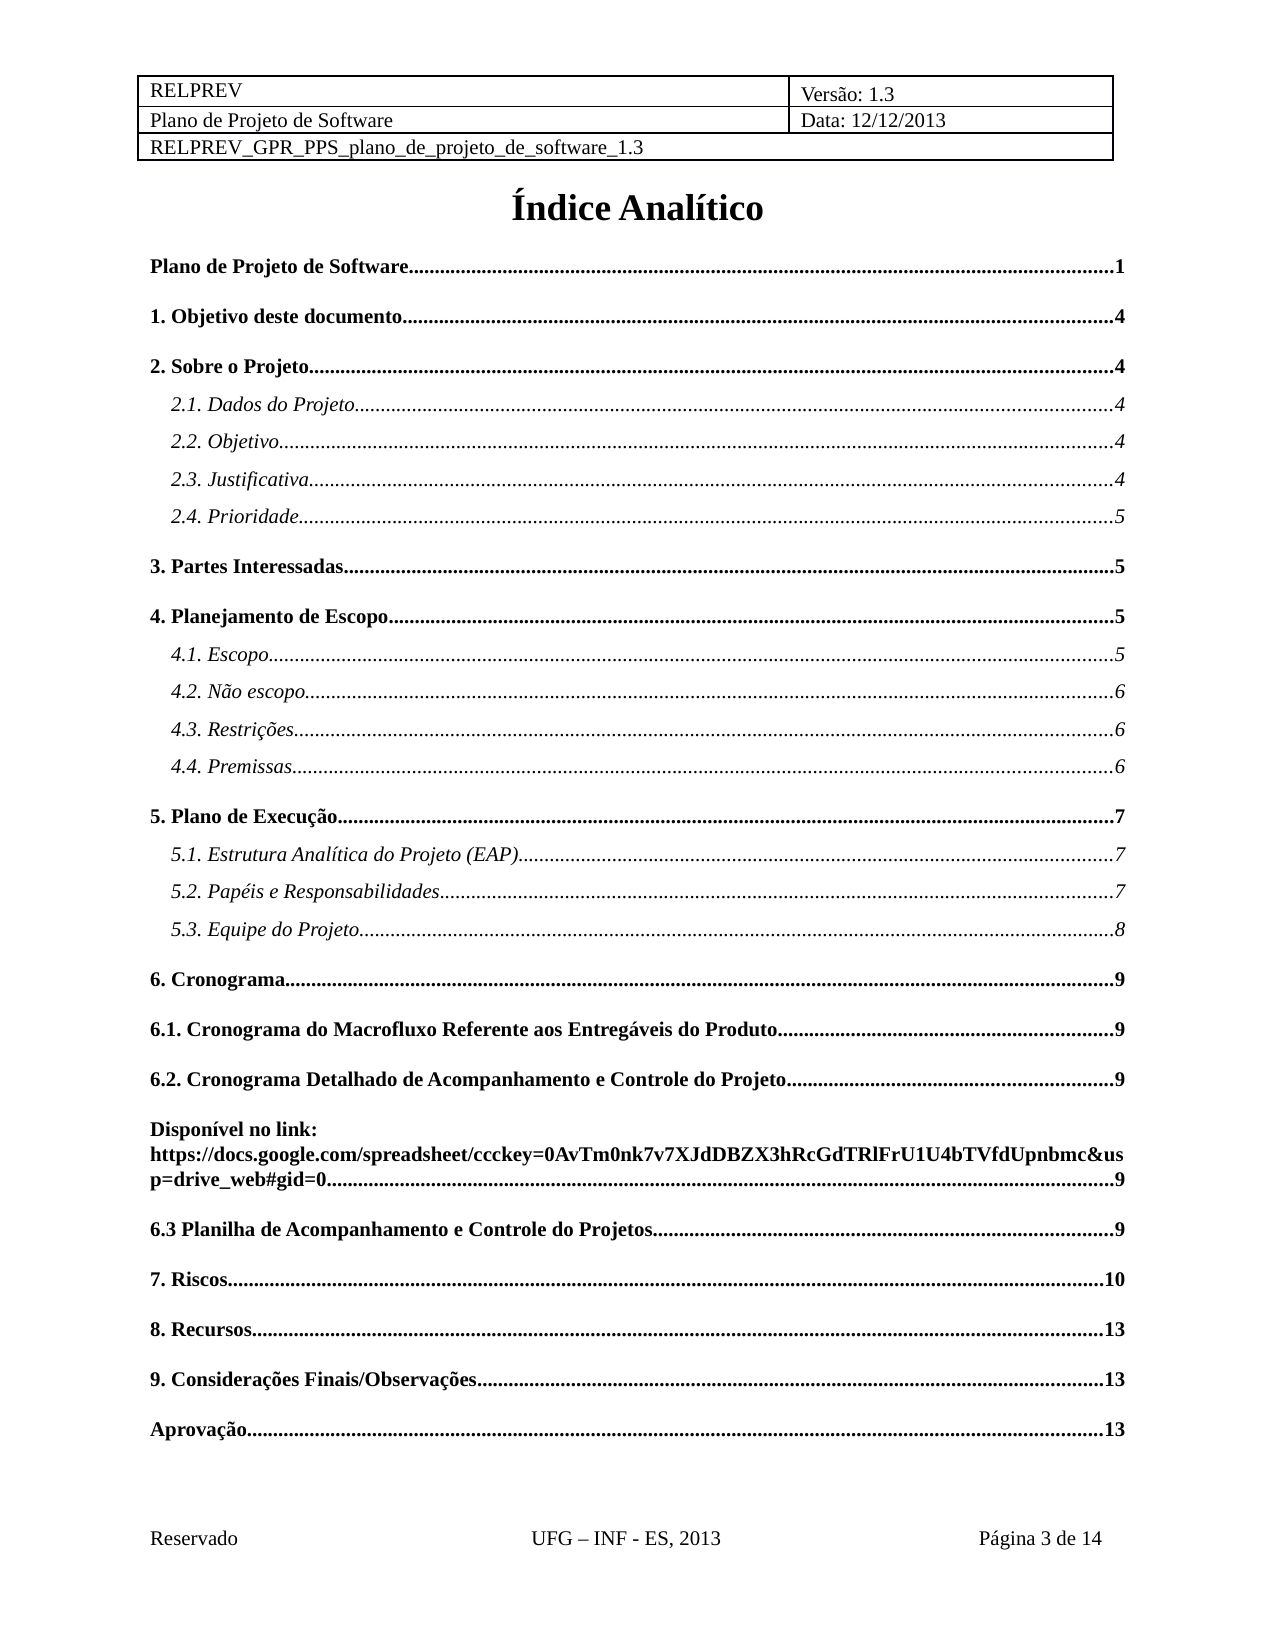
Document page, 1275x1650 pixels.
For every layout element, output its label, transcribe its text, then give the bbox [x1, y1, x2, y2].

text 2. Sobre o Projeto 4 [150, 353, 1125, 378]
text 4.4. Premissas 6 [171, 753, 1125, 778]
text 5.2. Papéis e Responsabilidades 7 [171, 878, 1125, 903]
text 9. Considerações Finais/Observações 13 [150, 1366, 1125, 1391]
text 6.2. Cronograma Detalhado de Acompanhamento e Controle do Projeto 9 [150, 1066, 1125, 1091]
text 4.2. Não escopo 6 [171, 678, 1125, 703]
text 4.3. Restrições 6 [171, 716, 1125, 741]
text 2.4. Prioridade 5 [171, 503, 1125, 528]
text 3. Partes Interessadas 5 [150, 553, 1125, 578]
text Aprovação 13 [150, 1416, 1125, 1441]
text 1. Objetivo deste documento 4 [150, 303, 1125, 328]
text 2.3. Justificativa 4 [171, 466, 1125, 491]
text 2.2. Objetivo 4 [171, 428, 1125, 453]
text 4.1. Escopo 5 [171, 641, 1125, 666]
text 6.3 Planilha de Acompanhamento e Controle do Projetos 9 [150, 1216, 1125, 1241]
text 5. Plano de Execução 7 [150, 803, 1125, 828]
text 8. Recursos 13 [150, 1316, 1125, 1341]
text 2.1. Dados do Projeto 4 [171, 391, 1125, 416]
title Índice Analítico [150, 185, 1125, 228]
text Plano de Projeto de Software 1 [150, 253, 1125, 278]
text 4. Planejamento de Escopo 5 [150, 603, 1125, 628]
text 5.3. Equipe do Projeto 8 [171, 916, 1125, 941]
text 5.1. Estrutura Analítica do Projeto (EAP) 7 [171, 841, 1125, 866]
text 6. Cronograma 9 [150, 966, 1125, 991]
text 6.1. Cronograma do Macrofluxo Referente aos Entregáveis do Produto 9 [150, 1016, 1125, 1041]
text 7. Riscos 10 [150, 1266, 1125, 1291]
text Disponível no link: https://docs.google.com/spreadsheet/ccckey=0AvTm0nk7v7XJdDBZX3hRcGdTRlFrU1U4bTVfdUpnbmc&usp=drive_web#gid=0 9 [150, 1116, 1125, 1191]
